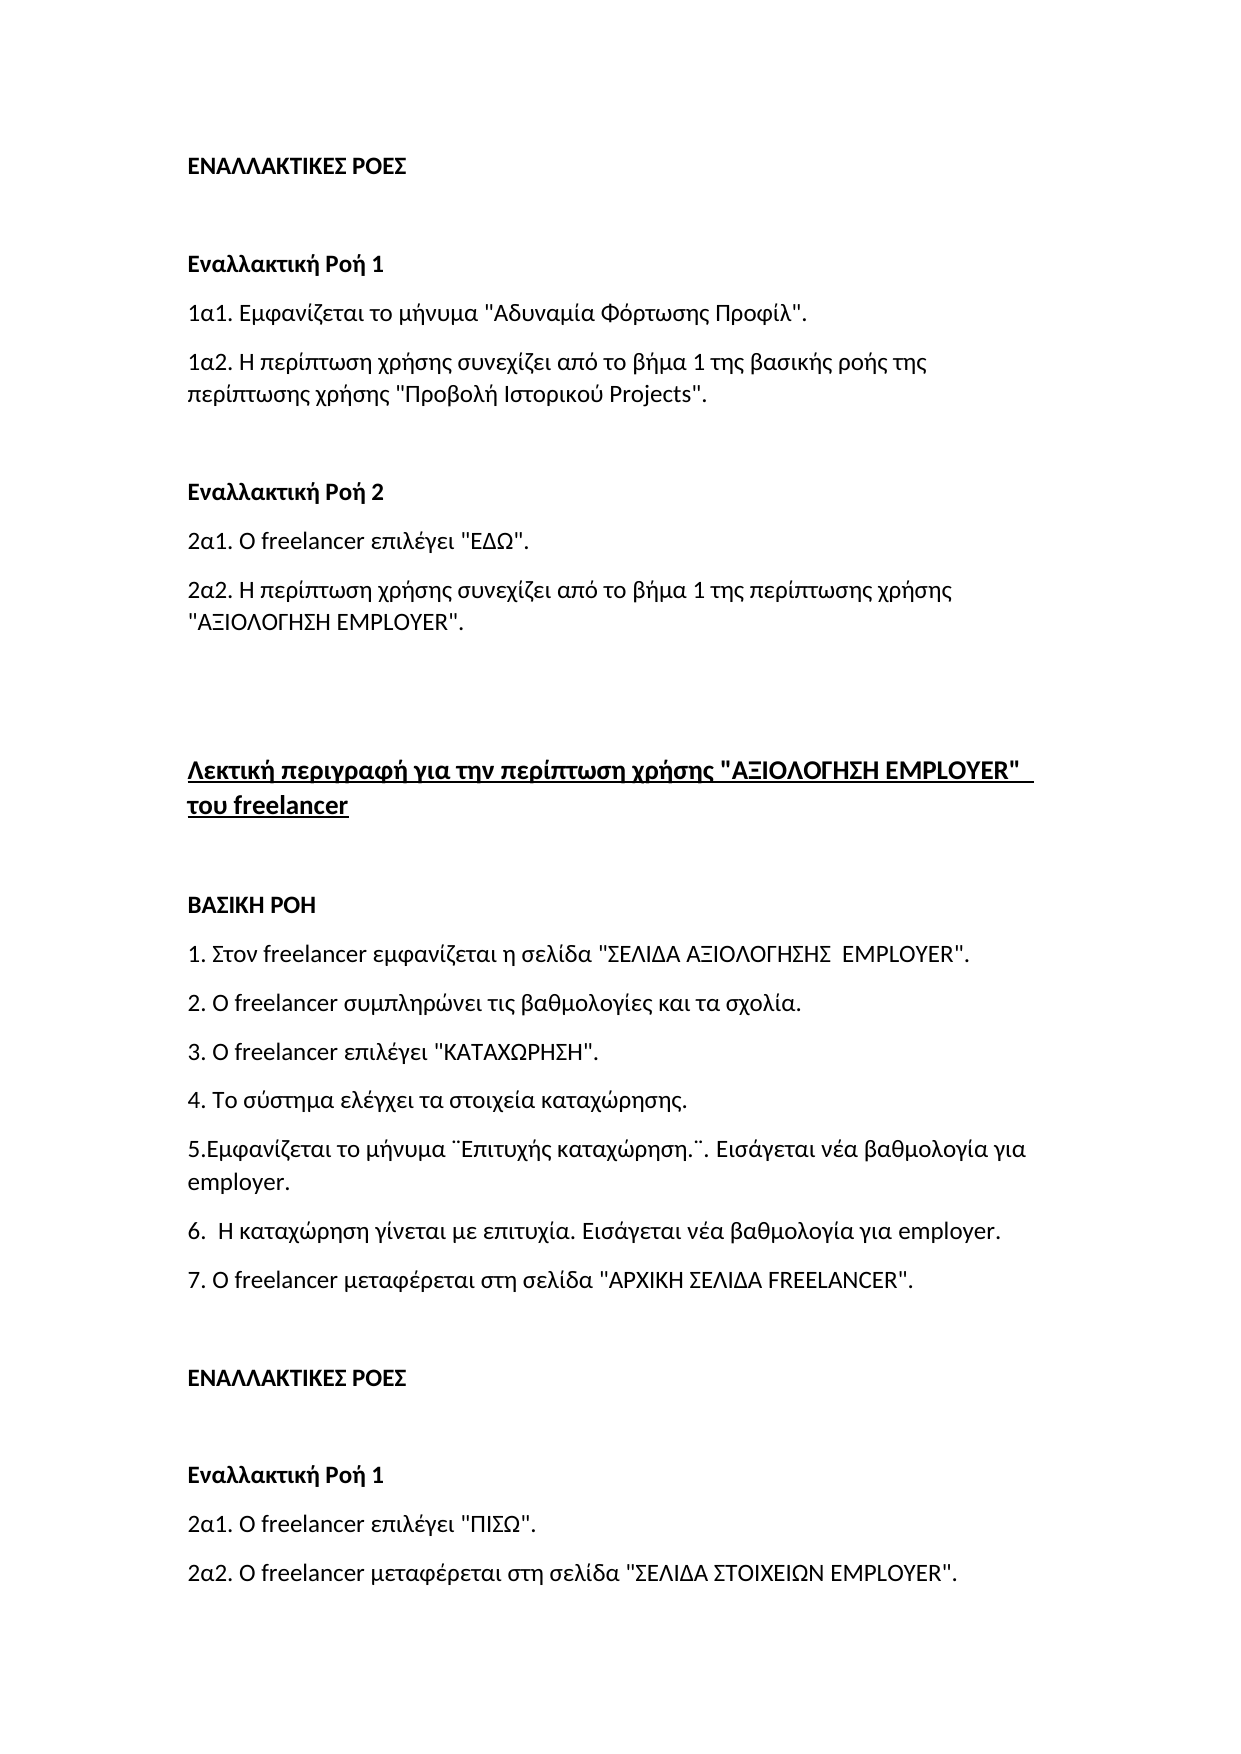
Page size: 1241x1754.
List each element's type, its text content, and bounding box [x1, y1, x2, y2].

text Εναλλακτική Ροή 1 [187, 1459, 1053, 1490]
text 7. Ο freelancer μεταφέρεται στη σελίδα "ΑΡΧΙΚΗ ΣΕΛΙΔΑ FREELANCER". [187, 1264, 1053, 1294]
text ΒΑΣΙΚΗ ΡΟΗ [187, 889, 1053, 919]
text Λεκτική περιγραφή για την περίπτωση χρήσης "ΑΞΙΟΛΟΓΗΣΗ EMPLOYER" του freelancer [187, 753, 1053, 821]
text 2α2. Η περίπτωση χρήσης συνεχίζει από το βήμα 1 της περίπτωσης χρήσης "ΑΞΙΟΛΟΓΗΣΗ EMPLOYER". [187, 574, 1053, 637]
text ΕΝΑΛΛΑΚΤΙΚΕΣ ΡΟΕΣ [187, 1362, 1053, 1392]
text 1α2. Η περίπτωση χρήσης συνεχίζει από το βήμα 1 της βασικής ροής της περίπτωσης χρήσης "Προβολή Ιστορικού Projects". [187, 346, 1053, 409]
text 2α1. Ο freelancer επιλέγει "ΠΙΣΩ". [187, 1508, 1053, 1539]
text 4. Το σύστημα ελέγχει τα στοιχεία καταχώρησης. [187, 1084, 1053, 1115]
text 2. Ο freelancer συμπληρώνει τις βαθμολογίες και τα σχολία. [187, 987, 1053, 1017]
text 2α2. Ο freelancer μεταφέρεται στη σελίδα "ΣΕΛΙΔΑ ΣΤΟΙΧΕΙΩΝ EMPLOYER". [187, 1557, 1053, 1588]
text 5.Εμφανίζεται το μήνυμα ¨Επιτυχής καταχώρηση.¨. Εισάγεται νέα βαθμολογία για employer. [187, 1133, 1053, 1196]
text Εναλλακτική Ροή 2 [187, 476, 1053, 507]
text Εναλλακτική Ροή 1 [187, 248, 1053, 278]
text 2α1. Ο freelancer επιλέγει "ΕΔΩ". [187, 525, 1053, 556]
text 3. Ο freelancer επιλέγει "ΚΑΤΑΧΩΡΗΣΗ". [187, 1036, 1053, 1066]
text 6. Η καταχώρηση γίνεται με επιτυχία. Εισάγεται νέα βαθμολογία για employer. [187, 1215, 1053, 1245]
text 1α1. Εμφανίζεται το μήνυμα "Αδυναμία Φόρτωσης Προφίλ". [187, 297, 1053, 327]
text ΕΝΑΛΛΑΚΤΙΚΕΣ ΡΟΕΣ [187, 150, 1053, 181]
text 1. Στον freelancer εμφανίζεται η σελίδα "ΣΕΛΙΔΑ ΑΞΙΟΛΟΓΗΣΗΣ EMPLOYER". [187, 938, 1053, 968]
